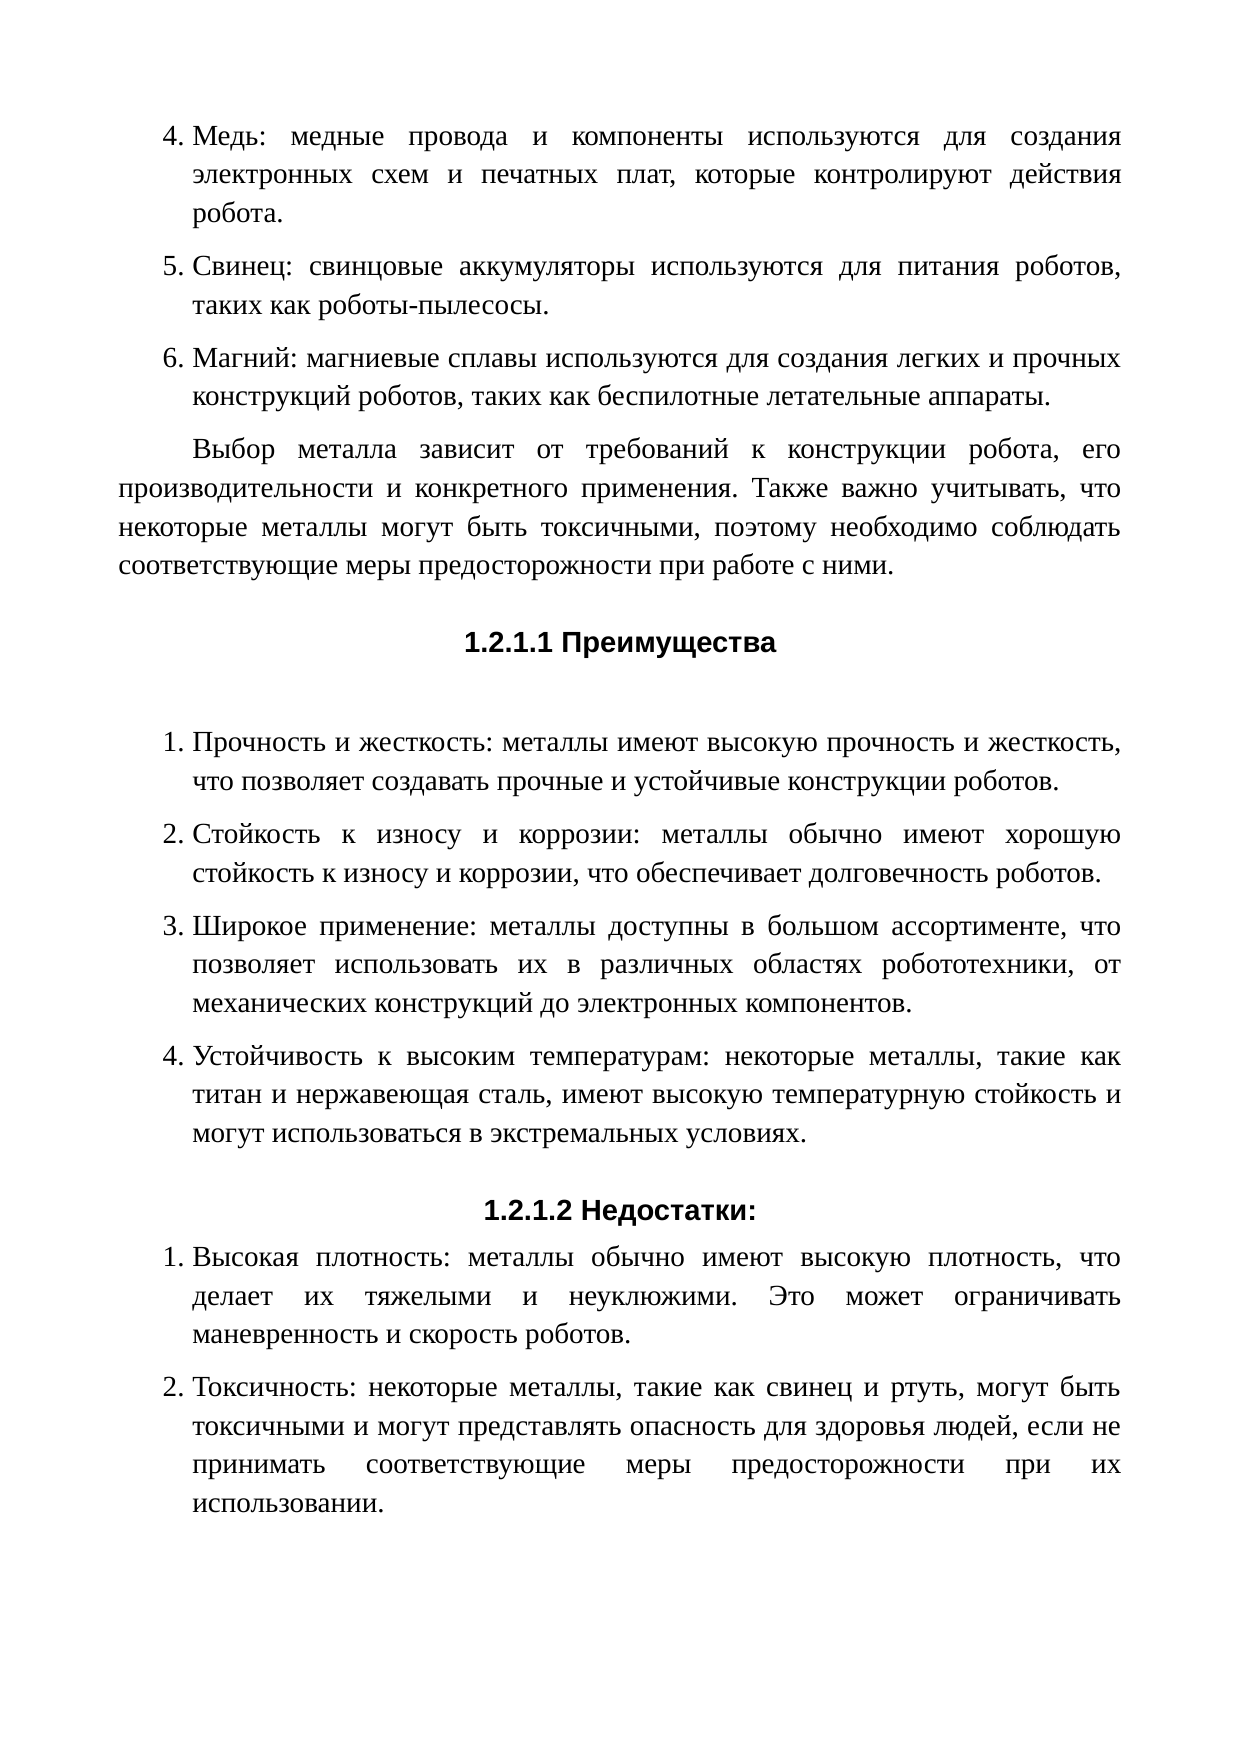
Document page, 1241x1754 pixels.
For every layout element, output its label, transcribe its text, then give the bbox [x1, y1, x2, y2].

list Стойкость к износу и коррозии: металлы обычно имеют хорошую стойкость к износу и коррозии, что обеспечивает долговечность роботов. [162, 816, 1122, 888]
list Свинец: свинцовые аккумуляторы используются для питания роботов, таких как роботы-пылесосы. [162, 248, 1122, 320]
list Прочность и жесткость: металлы имеют высокую прочность и жесткость, что позволяет создавать прочные и устойчивые конструкции роботов. [162, 724, 1122, 797]
list Широкое применение: металлы доступны в большом ассортименте, что позволяет использовать их в различных областях робототехники, от механических конструкций до электронных компонентов. [162, 908, 1122, 1018]
list Высокая плотность: металлы обычно имеют высокую плотность, что делает их тяжелыми и неуклюжими. Это может ограничивать маневренность и скорость роботов. [162, 1239, 1122, 1350]
list Устойчивость к высоким температурам: некоторые металлы, такие как титан и нержавеющая сталь, имеют высокую температурную стойкость и могут использоваться в экстремальных условиях. [162, 1038, 1122, 1149]
subtitle 1.2.1.2 Недостатки: [118, 1193, 1122, 1227]
list Магний: магниевые сплавы используются для создания легких и прочных конструкций роботов, таких как беспилотные летательные аппараты. [162, 340, 1122, 412]
text Выбор металла зависит от требований к конструкции робота, его производительности и конкретного применения. Также важно учитывать, что некоторые металлы могут быть токсичными, поэтому необходимо соблюдать соответствующие меры предосторожности при работе с ними. [118, 432, 1122, 581]
subtitle 1.2.1.1 Преимущества [118, 625, 1122, 659]
list Токсичность: некоторые металлы, такие как свинец и ртуть, могут быть токсичными и могут представлять опасность для здоровья людей, если не принимать соответствующие меры предосторожности при их использовании. [162, 1369, 1122, 1519]
list Медь: медные провода и компоненты используются для создания электронных схем и печатных плат, которые контролируют действия робота. [162, 118, 1122, 229]
